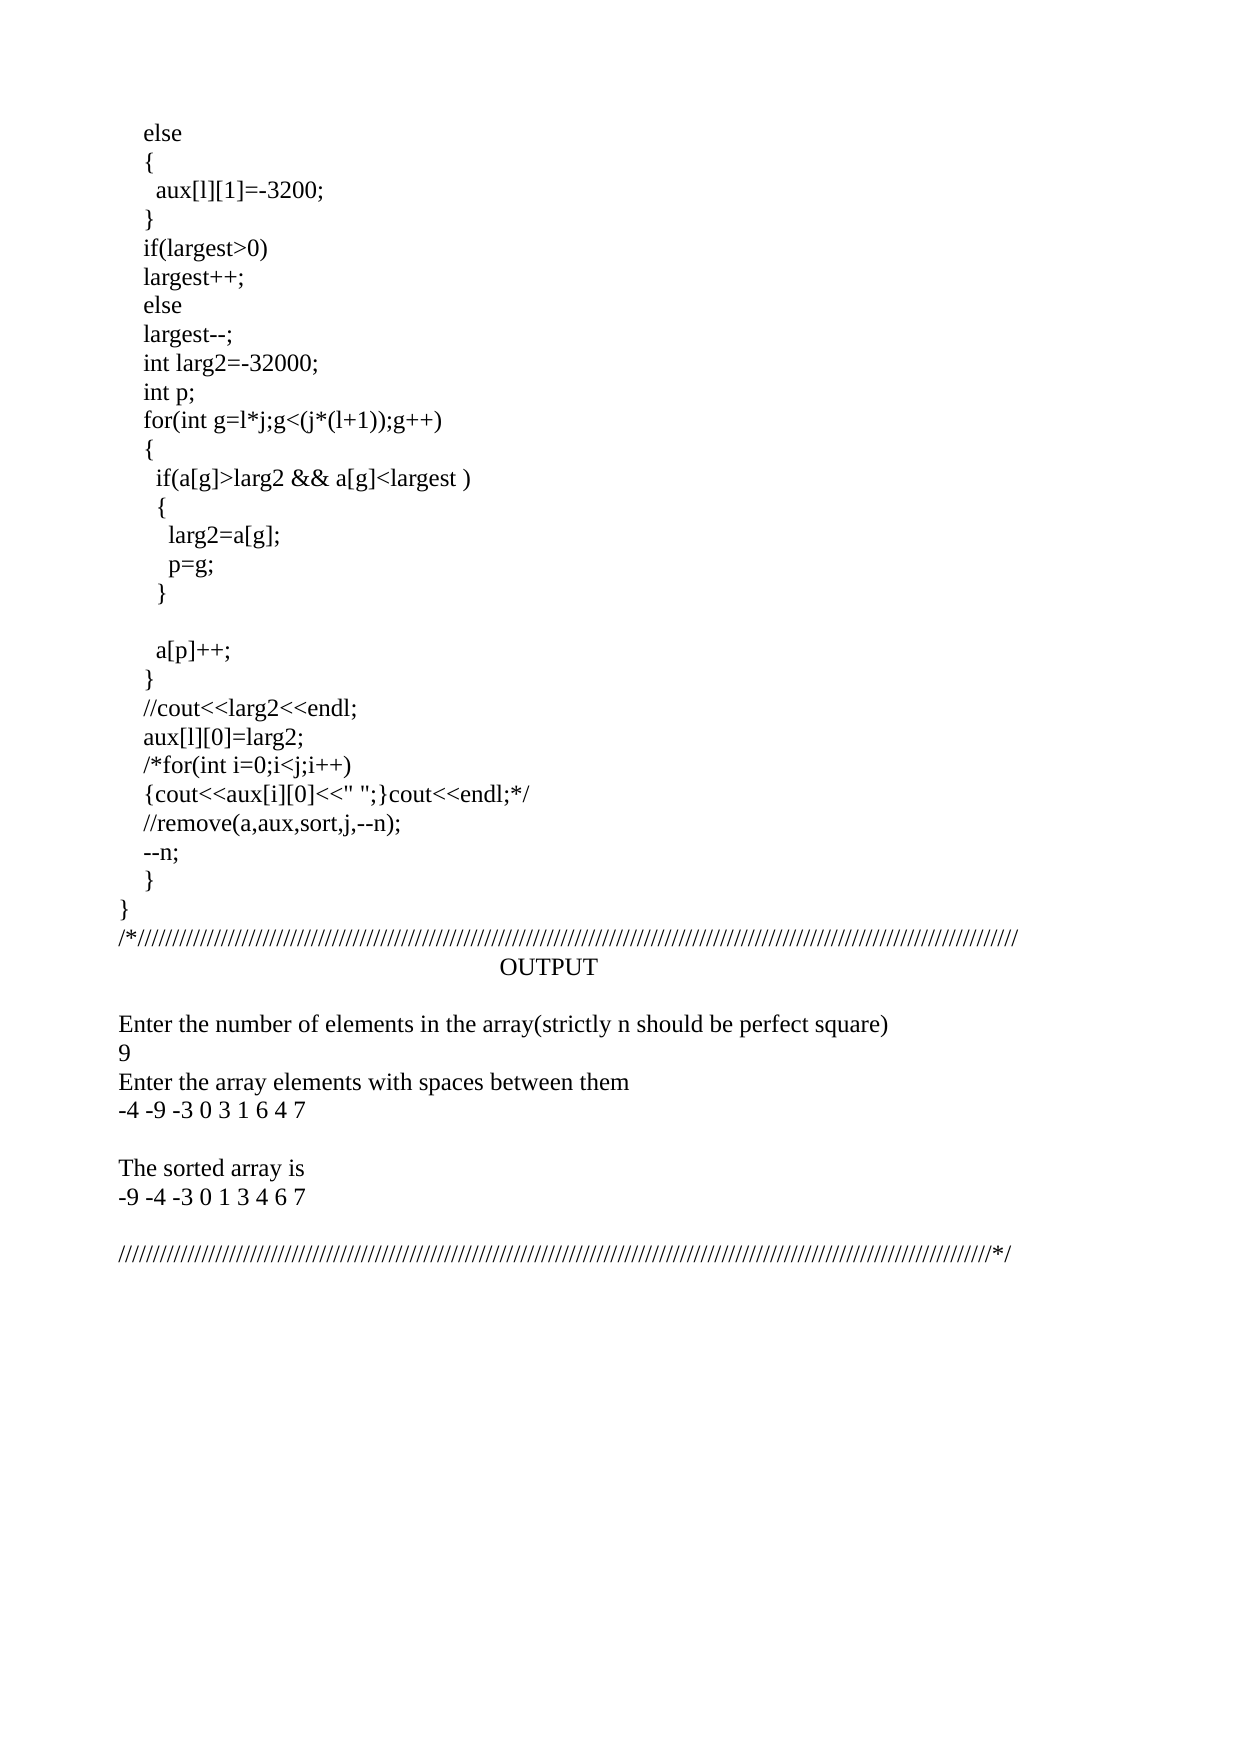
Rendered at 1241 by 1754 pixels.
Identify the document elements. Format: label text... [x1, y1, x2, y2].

text aux[l][0]=larg2; [118, 722, 1122, 751]
text else [118, 291, 1122, 319]
text aux[l][1]=-3200; [118, 176, 1122, 204]
text {cout<<aux[i][0]<<" ";}cout<<endl;*/ [118, 779, 1122, 808]
text 9 [118, 1038, 1122, 1067]
text //cout<<larg2<<endl; [118, 693, 1122, 722]
text } [118, 664, 1122, 693]
text { [118, 492, 1122, 521]
text -9 -4 -3 0 1 3 4 6 7 [118, 1182, 1122, 1211]
text int larg2=-32000; [118, 348, 1122, 377]
text The sorted array is [118, 1153, 1122, 1182]
text p=g; [118, 549, 1122, 578]
text largest++; [118, 262, 1122, 291]
text int p; [118, 377, 1122, 406]
text /*for(int i=0;i<j;i++) [118, 751, 1122, 779]
text largest--; [118, 319, 1122, 348]
text for(int g=l*j;g<(j*(l+1));g++) [118, 406, 1122, 434]
text Enter the number of elements in the array(strictly n should be perfect square) [118, 1009, 1122, 1038]
text { [118, 147, 1122, 176]
text Enter the array elements with spaces between them [118, 1067, 1122, 1096]
text OUTPUT [118, 952, 1122, 981]
text larg2=a[g]; [118, 521, 1122, 549]
text --n; [118, 837, 1122, 866]
text } [118, 204, 1122, 233]
text if(a[g]>larg2 && a[g]<largest ) [118, 463, 1122, 492]
text { [118, 434, 1122, 463]
text } [118, 894, 1122, 923]
text //////////////////////////////////////////////////////////////////////////////////////////////////////////////////////////////*/ [118, 1239, 1122, 1268]
text } [118, 866, 1122, 894]
text -4 -9 -3 0 3 1 6 4 7 [118, 1096, 1122, 1124]
text else [118, 118, 1122, 147]
text //remove(a,aux,sort,j,--n); [118, 808, 1122, 837]
text if(largest>0) [118, 233, 1122, 262]
text } [118, 578, 1122, 607]
text a[p]++; [118, 636, 1122, 664]
text /*/////////////////////////////////////////////////////////////////////////////////////////////////////////////////////////////// [118, 923, 1122, 952]
